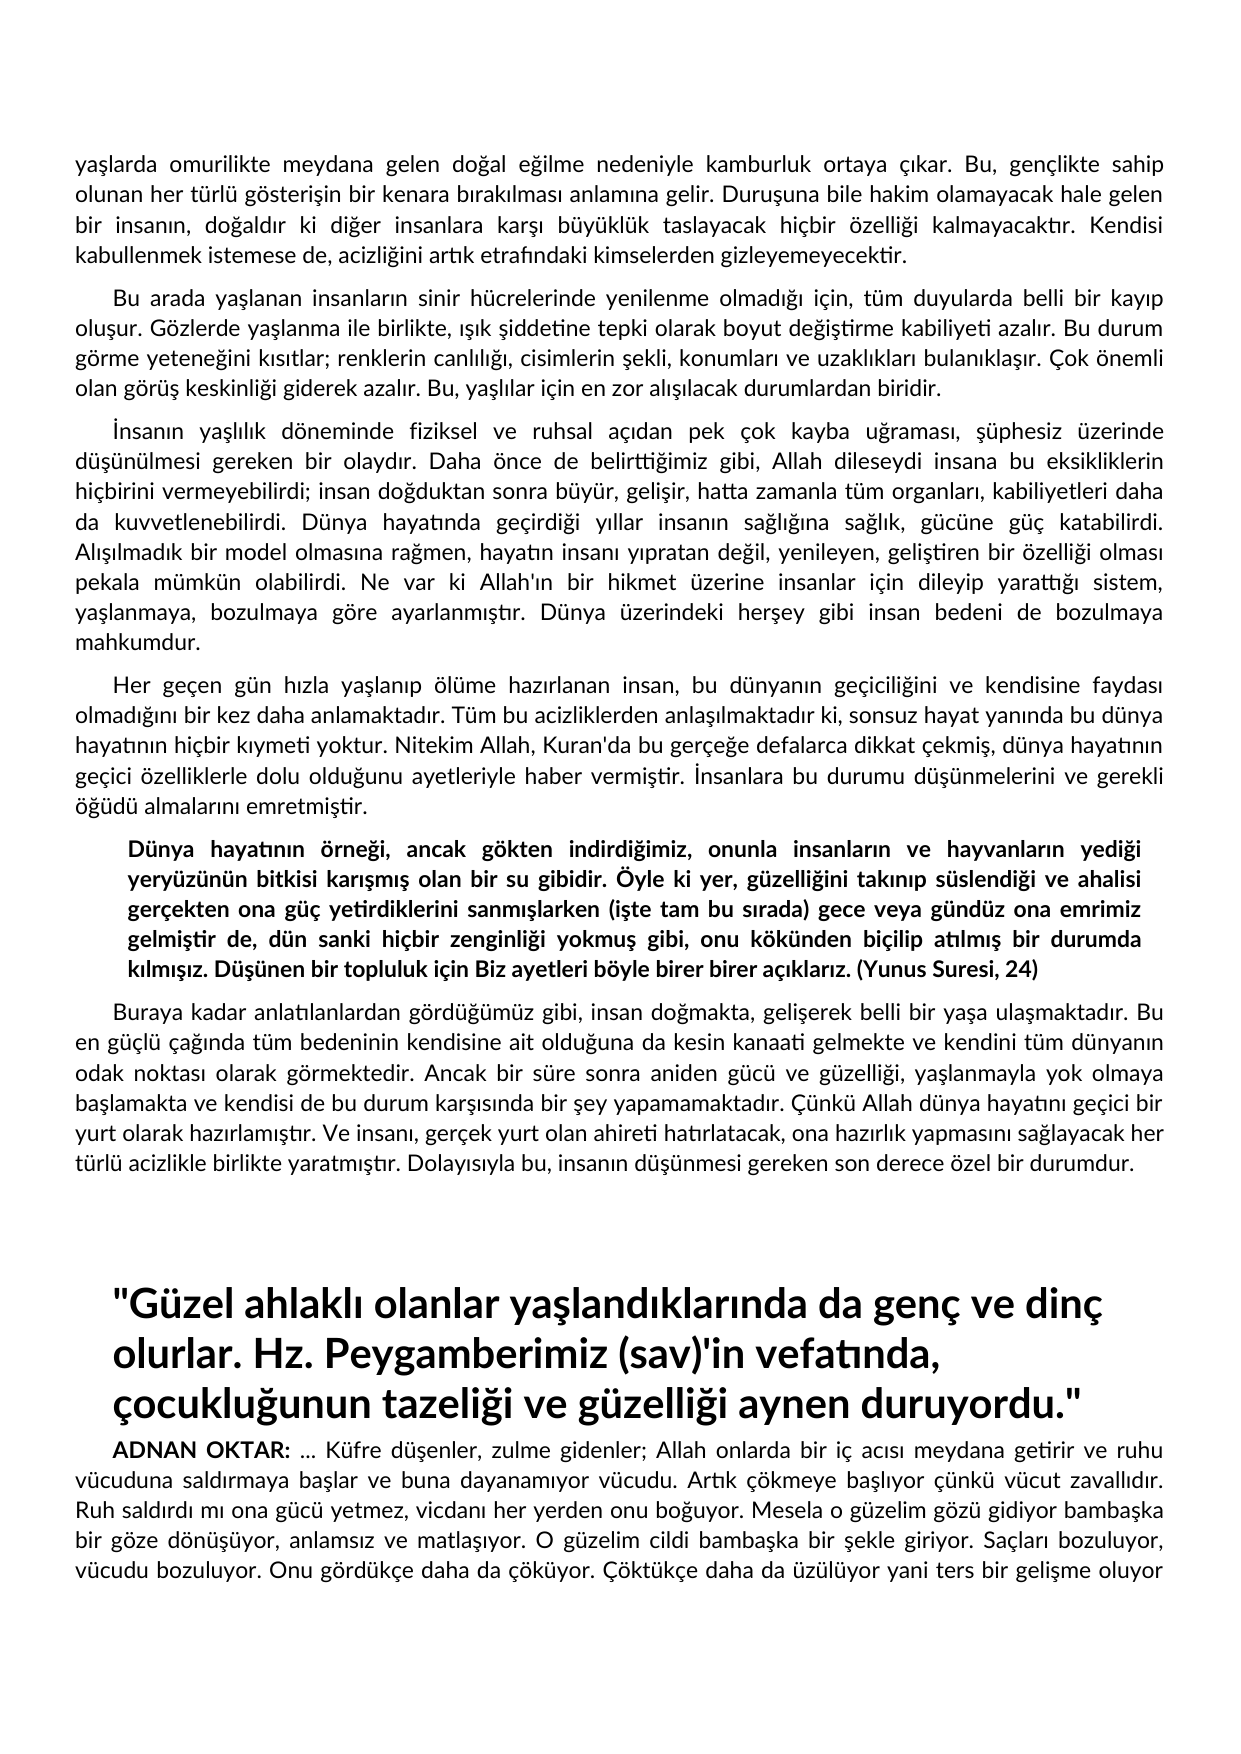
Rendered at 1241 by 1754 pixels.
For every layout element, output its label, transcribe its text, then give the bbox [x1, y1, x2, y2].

text İnsanın yaşlılık döneminde fiziksel ve ruhsal açıdan pek çok kayba uğraması, şüphesiz üzerinde düşünülmesi gereken bir olaydır. Daha önce de belirttiğimiz gibi, Allah dileseydi insana bu eksikliklerin hiçbirini vermeyebilirdi; insan doğduktan sonra büyür, gelişir, hatta zamanla tüm organları, kabiliyetleri daha da kuvvetlenebilirdi. Dünya hayatında geçirdiği yıllar insanın sağlığına sağlık, gücüne güç katabilirdi. Alışılmadık bir model olmasına rağmen, hayatın insanı yıpratan değil, yenileyen, geliştiren bir özelliği olması pekala mümkün olabilirdi. Ne var ki Allah'ın bir hikmet üzerine insanlar için dileyip yarattığı sistem, yaşlanmaya, bozulmaya göre ayarlanmıştır. Dünya üzerindeki herşey gibi insan bedeni de bozulmaya mahkumdur. [75, 417, 1165, 656]
text Buraya kadar anlatılanlardan gördüğümüz gibi, insan doğmakta, gelişerek belli bir yaşa ulaşmaktadır. Bu en güçlü çağında tüm bedeninin kendisine ait olduğuna da kesin kanaati gelmekte ve kendini tüm dünyanın odak noktası olarak görmektedir. Ancak bir süre sonra aniden gücü ve güzelliği, yaşlanmayla yok olmaya başlamakta ve kendisi de bu durum karşısında bir şey yapamamaktadır. Çünkü Allah dünya hayatını geçici bir yurt olarak hazırlamıştır. Ve insanı, gerçek yurt olan ahireti hatırlatacak, ona hazırlık yapmasını sağlayacak her türlü acizlikle birlikte yaratmıştır. Dolayısıyla bu, insanın düşünmesi gereken son derece özel bir durumdur. [75, 998, 1165, 1176]
text Bu arada yaşlanan insanların sinir hücrelerinde yenilenme olmadığı için, tüm duyularda belli bir kayıp oluşur. Gözlerde yaşlanma ile birlikte, ışık şiddetine tepki olarak boyut değiştirme kabiliyeti azalır. Bu durum görme yeteneğini kısıtlar; renklerin canlılığı, cisimlerin şekli, konumları ve uzaklıkları bulanıklaşır. Çok önemli olan görüş keskinliği giderek azalır. Bu, yaşlılar için en zor alışılacak durumlardan biridir. [75, 283, 1165, 401]
subtitle "Güzel ahlaklı olanlar yaşlandıklarında da genç ve dinç olurlar. Hz. Peygamberimiz (sav)'in vefatında, çocukluğunun tazeliği ve güzelliği aynen duruyordu." [112, 1277, 1165, 1427]
text yaşlarda omurilikte meydana gelen doğal eğilme nedeniyle kamburluk ortaya çıkar. Bu, gençlikte sahip olunan her türlü gösterişin bir kenara bırakılması anlamına gelir. Duruşuna bile hakim olamayacak hale gelen bir insanın, doğaldır ki diğer insanlara karşı büyüklük taslayacak hiçbir özelliği kalmayacaktır. Kendisi kabullenmek istemese de, acizliğini artık etrafındaki kimselerden gizleyemeyecektir. [75, 150, 1165, 268]
text Her geçen gün hızla yaşlanıp ölüme hazırlanan insan, bu dünyanın geçiciliğini ve kendisine faydası olmadığını bir kez daha anlamaktadır. Tüm bu acizliklerden anlaşılmaktadır ki, sonsuz hayat yanında bu dünya hayatının hiçbir kıymeti yoktur. Nitekim Allah, Kuran'da bu gerçeğe defalarca dikkat çekmiş, dünya hayatının geçici özelliklerle dolu olduğunu ayetleriyle haber vermiştir. İnsanlara bu durumu düşünmelerini ve gerekli öğüdü almalarını emretmiştir. [75, 671, 1165, 819]
text ADNAN OKTAR: ... Küfre düşenler, zulme gidenler; Allah onlarda bir iç acısı meydana getirir ve ruhu vücuduna saldırmaya başlar ve buna dayanamıyor vücudu. Artık çökmeye başlıyor çünkü vücut zavallıdır. Ruh saldırdı mı ona gücü yetmez, vicdanı her yerden onu boğuyor. Mesela o güzelim gözü gidiyor bambaşka bir göze dönüşüyor, anlamsız ve matlaşıyor. O güzelim cildi bambaşka bir şekle giriyor. Saçları bozuluyor, vücudu bozuluyor. Onu gördükçe daha da çöküyor. Çöktükçe daha da üzülüyor yani ters bir gelişme oluyor [75, 1435, 1165, 1584]
text Dünya hayatının örneği, ancak gökten indirdiğimiz, onunla insanların ve hayvanların yediği yeryüzünün bitkisi karışmış olan bir su gibidir. Öyle ki yer, güzelliğini takınıp süslendiği ve ahalisi gerçekten ona güç yetirdiklerini sanmışlarken (işte tam bu sırada) gece veya gündüz ona emrimiz gelmiştir de, dün sanki hiçbir zenginliği yokmuş gibi, onu kökünden biçilip atılmış bir durumda kılmışız. Düşünen bir topluluk için Biz ayetleri böyle birer birer açıklarız. (Yunus Suresi, 24) [127, 834, 1143, 983]
